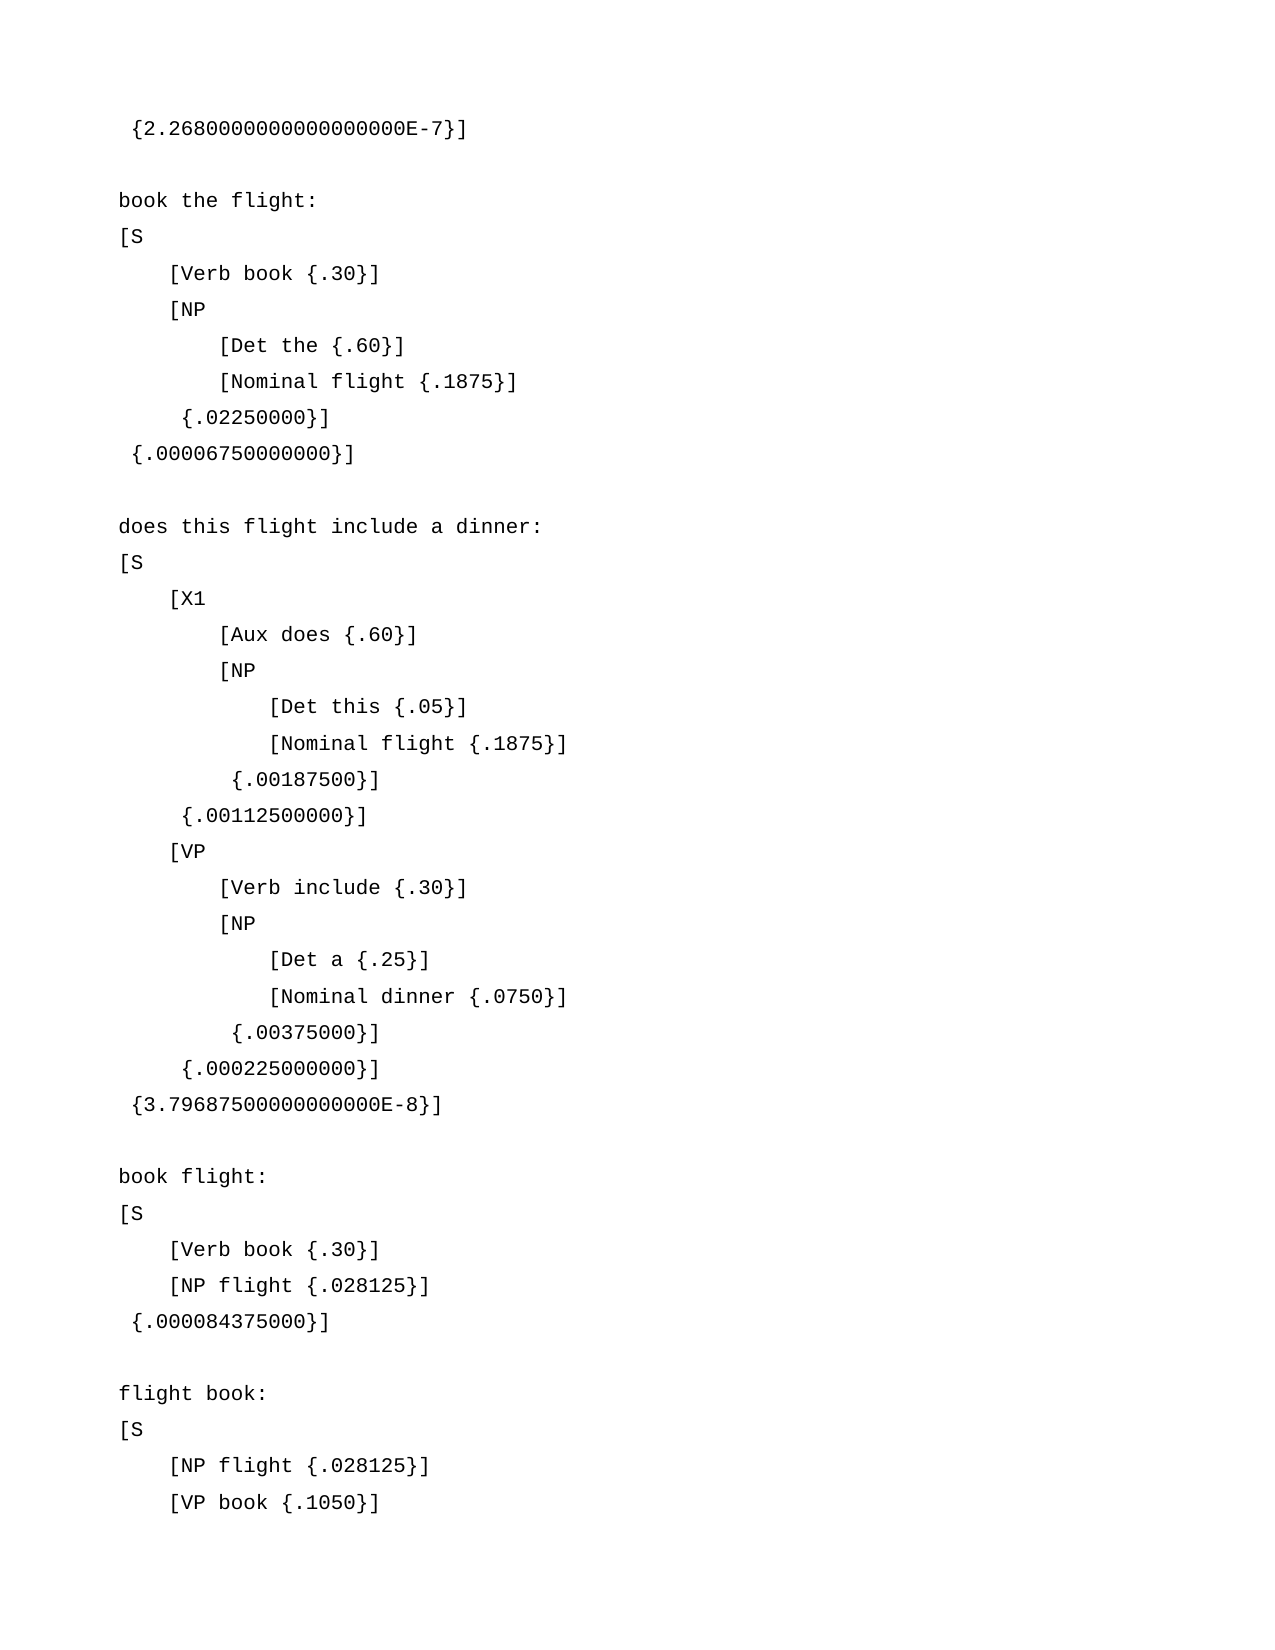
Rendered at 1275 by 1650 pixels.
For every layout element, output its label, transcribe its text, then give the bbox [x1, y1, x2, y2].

text [S [118, 227, 1157, 250]
text does this flight include a dinner: [118, 516, 1157, 539]
text {.00006750000000}] [118, 443, 1157, 467]
text [Aux does {.60}] [118, 624, 1157, 648]
text {.00112500000}] [118, 805, 1157, 828]
text [NP [118, 299, 1157, 322]
text {2.2680000000000000000E-7}] [118, 118, 1157, 142]
text [X1 [118, 588, 1157, 612]
text [VP book {.1050}] [118, 1492, 1157, 1515]
text [Verb include {.30}] [118, 877, 1157, 901]
text {.000084375000}] [118, 1311, 1157, 1334]
text {.00375000}] [118, 1022, 1157, 1045]
text flight book: [118, 1383, 1157, 1407]
text [S [118, 1202, 1157, 1226]
text [VP [118, 841, 1157, 865]
text [NP flight {.028125}] [118, 1456, 1157, 1479]
text [Verb book {.30}] [118, 263, 1157, 286]
text [Nominal flight {.1875}] [118, 371, 1157, 395]
text [NP [118, 660, 1157, 684]
text {.000225000000}] [118, 1058, 1157, 1082]
text [Det this {.05}] [118, 696, 1157, 720]
text [S [118, 1419, 1157, 1443]
text [S [118, 552, 1157, 576]
text [Nominal dinner {.0750}] [118, 986, 1157, 1009]
text {.02250000}] [118, 407, 1157, 431]
text {.00187500}] [118, 769, 1157, 792]
text [Nominal flight {.1875}] [118, 733, 1157, 756]
text [Det the {.60}] [118, 335, 1157, 359]
text [Verb book {.30}] [118, 1239, 1157, 1262]
text [Det a {.25}] [118, 949, 1157, 973]
text {3.79687500000000000E-8}] [118, 1094, 1157, 1118]
text book flight: [118, 1166, 1157, 1190]
text book the flight: [118, 190, 1157, 214]
text [NP flight {.028125}] [118, 1275, 1157, 1298]
text [NP [118, 913, 1157, 937]
